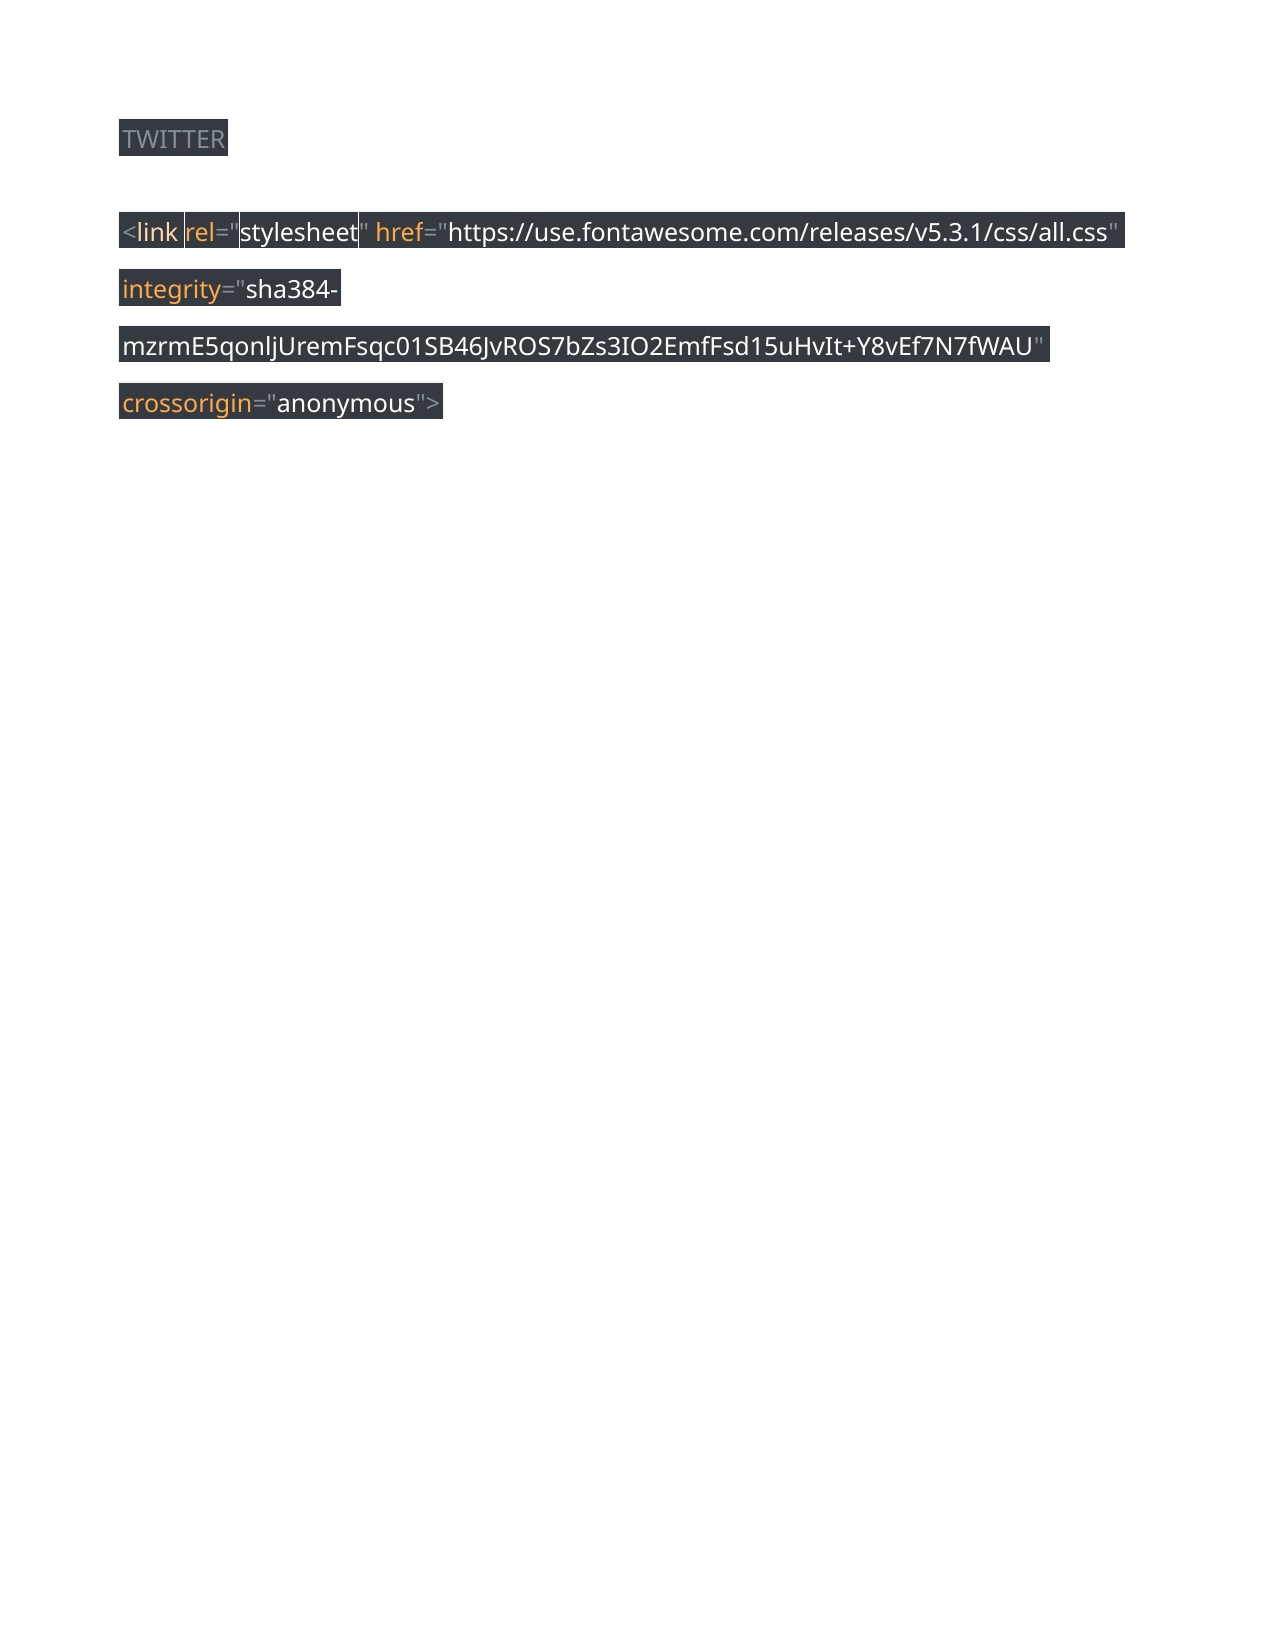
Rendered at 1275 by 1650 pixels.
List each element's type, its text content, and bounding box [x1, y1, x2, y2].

text TWITTER [119, 119, 228, 156]
text <link rel="stylesheet" href="https://use.fontawesome.com/releases/v5.3.1/css/all.css" integrity="sha384-mzrmE5qonljUremFsqc01SB46JvROS7bZs3IO2EmfFsd15uHvIt+Y8vEf7N7fWAU" crossorigin="anonymous"> [118, 211, 1157, 419]
text [229, 118, 1157, 156]
